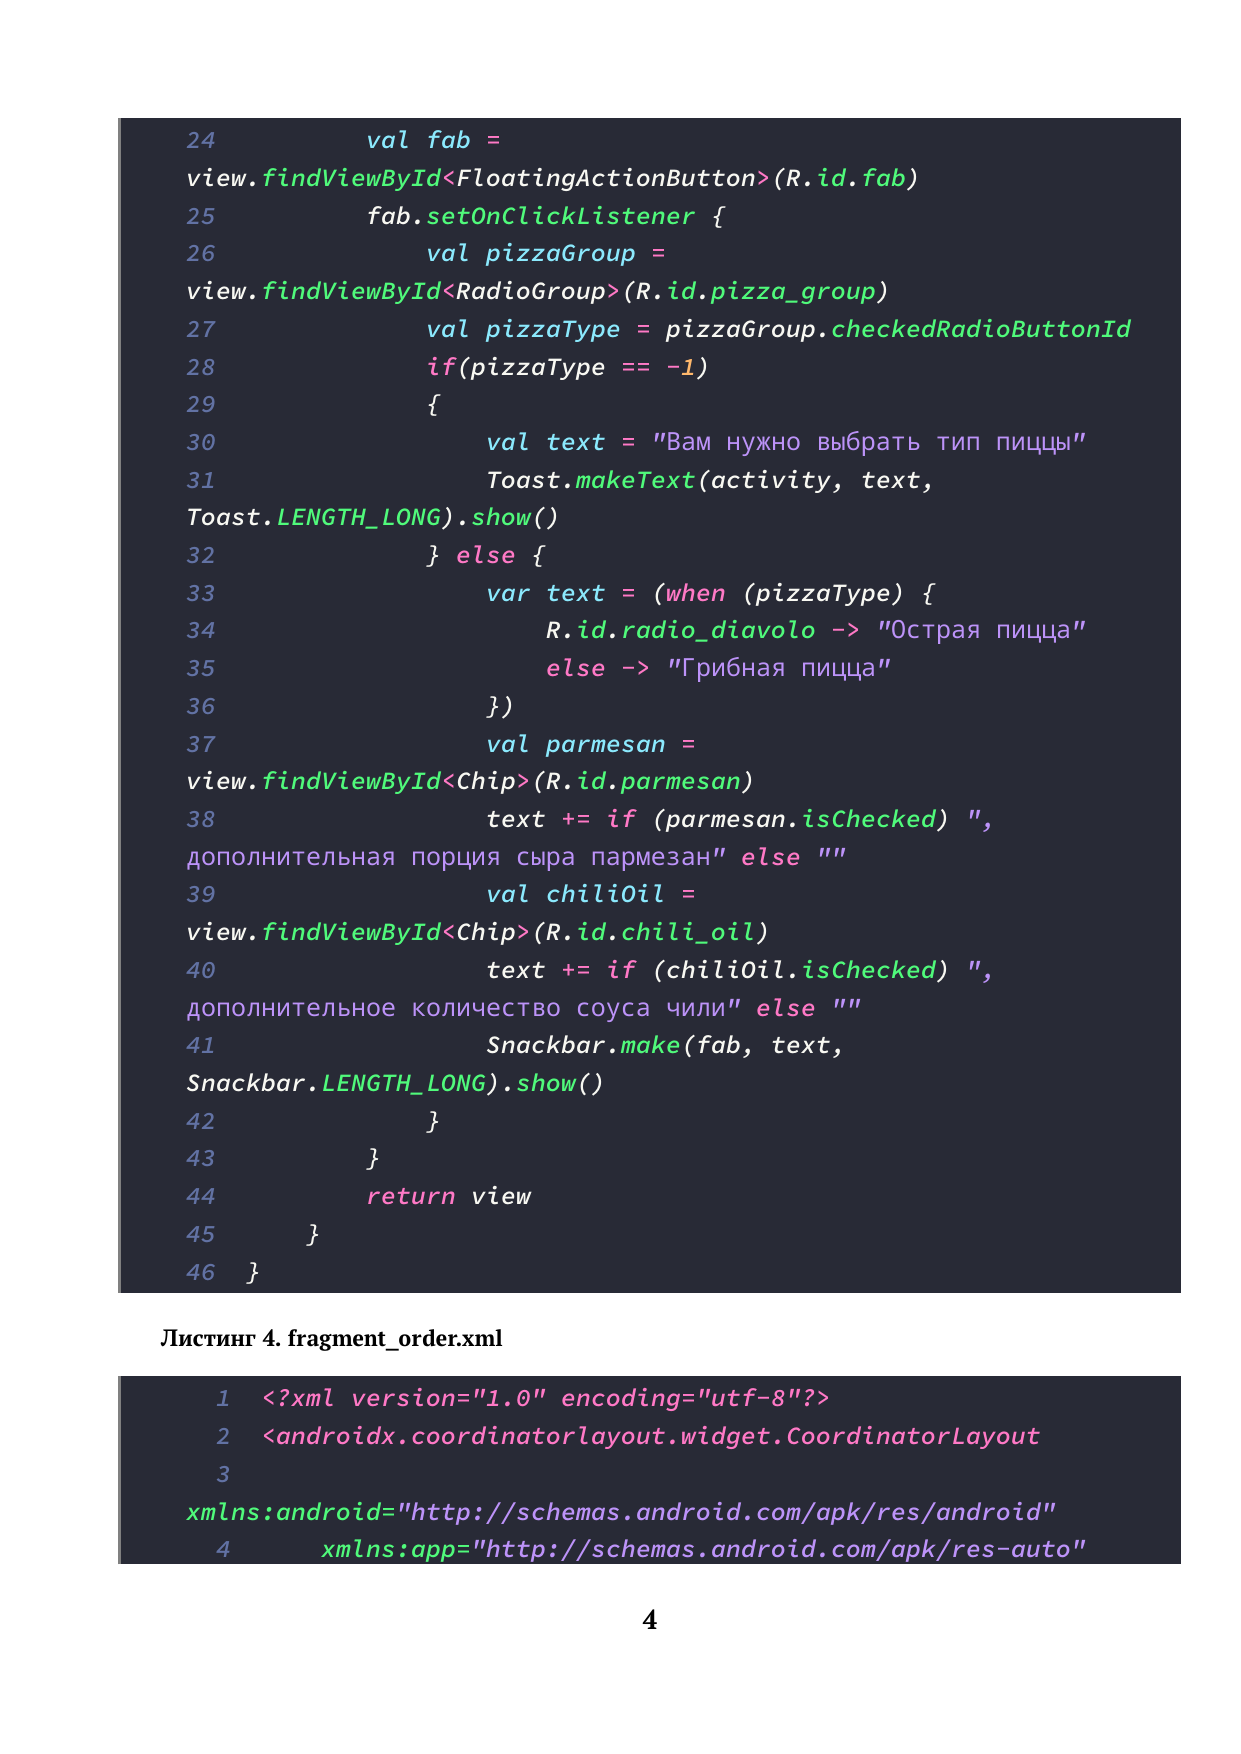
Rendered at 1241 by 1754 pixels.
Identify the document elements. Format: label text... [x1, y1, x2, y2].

text 31 Toast.makeText(activity, text, Toast.LENGTH_LONG).show() [121, 457, 1181, 533]
text 34 R.id.radio_diavolo -> "Острая пицца" [121, 608, 1181, 646]
text 1 <?xml version="1.0" encoding="utf-8"?> [121, 1376, 1181, 1414]
text 38 text += if (parmesan.isChecked) ", дополнительная порция сыра пармезан" else "" [121, 797, 1181, 872]
text 3 xmlns:android="http://schemas.android.com/apk/res/android" [121, 1452, 1181, 1527]
text 39 val chiliOil = view.findViewById<Chip>(R.id.chili_oil) [121, 872, 1181, 947]
text 28 if(pizzaType == -1) [121, 344, 1181, 382]
text 2 <androidx.coordinatorlayout.widget.CoordinatorLayout [121, 1414, 1181, 1451]
text 43 } [121, 1136, 1181, 1174]
text 41 Snackbar.make(fab, text, Snackbar.LENGTH_LONG).show() [121, 1023, 1181, 1098]
text 25 fab.setOnClickListener { [121, 193, 1181, 231]
text 30 val text = "Вам нужно выбрать тип пиццы" [121, 420, 1181, 457]
text 33 var text = (when (pizzaType) { [121, 571, 1181, 608]
text 29 { [121, 382, 1181, 419]
text 36 }) [121, 684, 1181, 721]
text 4 xmlns:app="http://schemas.android.com/apk/res-auto" [121, 1527, 1181, 1564]
text 45 } [121, 1212, 1181, 1249]
text 24 val fab = view.findViewById<FloatingActionButton>(R.id.fab) [121, 118, 1181, 193]
text 46 } [121, 1249, 1181, 1293]
text 44 return view [121, 1174, 1181, 1211]
text 26 val pizzaGroup = view.findViewById<RadioGroup>(R.id.pizza_group) [121, 231, 1181, 306]
text 42 } [121, 1098, 1181, 1136]
text 40 text += if (chiliOil.isChecked) ", дополнительное количество соуса чили" else "" [121, 948, 1181, 1023]
text Листинг 4. fragment_order.xml [159, 1323, 1181, 1352]
text 32 } else { [121, 533, 1181, 570]
text 37 val parmesan = view.findViewById<Chip>(R.id.parmesan) [121, 721, 1181, 797]
text 27 val pizzaType = pizzaGroup.checkedRadioButtonId [121, 307, 1181, 344]
text 35 else -> "Грибная пицца" [121, 646, 1181, 683]
